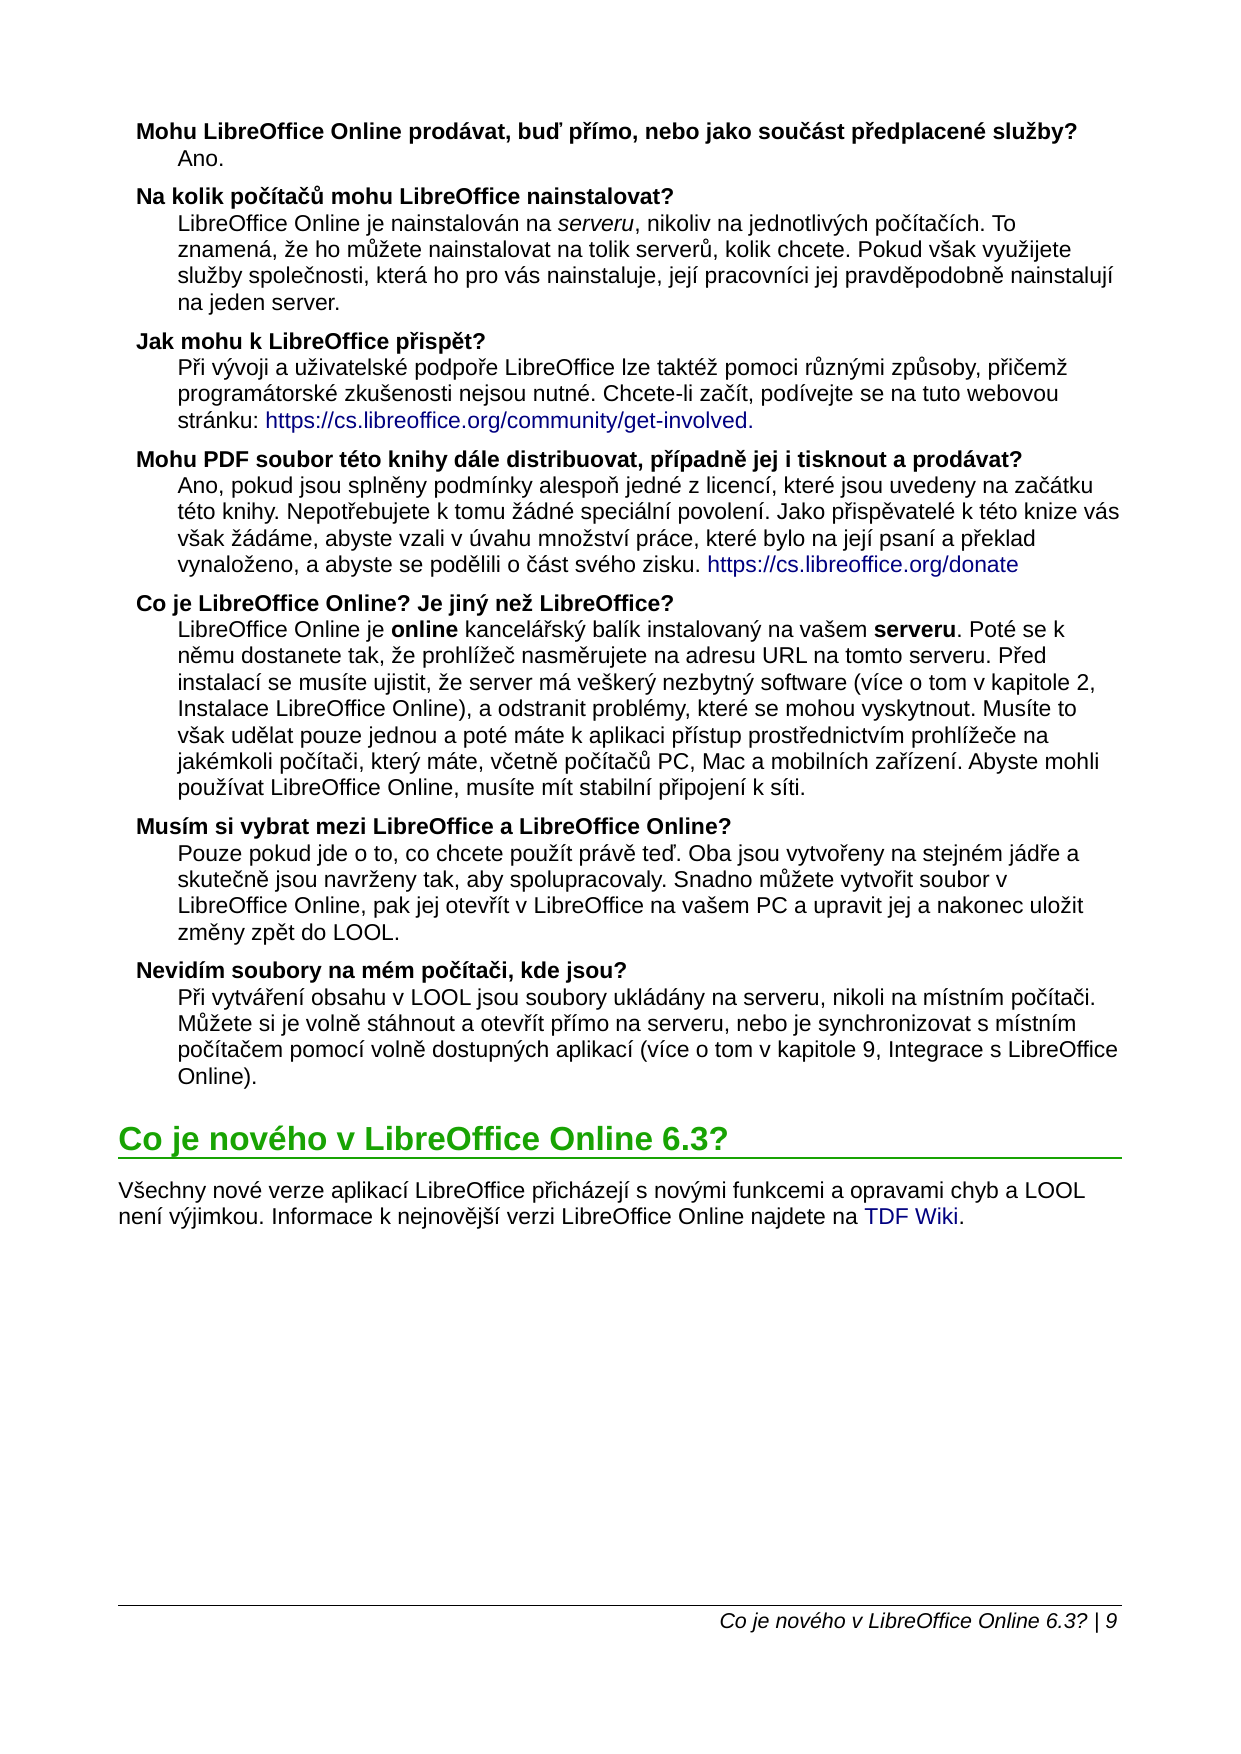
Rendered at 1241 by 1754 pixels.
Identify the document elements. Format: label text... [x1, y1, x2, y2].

text Na kolik počítačů mohu LibreOffice nainstalovat? [136, 183, 1122, 210]
text LibreOffice Online je online kancelářský balík instalovaný na vašem serveru. Poté se k němu dostanete tak, že prohlížeč nasměrujete na adresu URL na tomto serveru. Před instalací se musíte ujistit, že server má veškerý nezbytný software (více o tom v kapitole 2, Instalace LibreOffice Online), a odstranit problémy, které se mohou vyskytnout. Musíte to však udělat pouze jednou a poté máte k aplikaci přístup prostřednictvím prohlížeče na jakémkoli počítači, který máte, včetně počítačů PC, Mac a mobilních zařízení. Abyste mohli používat LibreOffice Online, musíte mít stabilní připojení k síti. [177, 616, 1122, 801]
text Jak mohu k LibreOffice přispět? [136, 328, 1122, 354]
text Při vytváření obsahu v LOOL jsou soubory ukládány na serveru, nikoli na místním počítači. Můžete si je volně stáhnout a otevřít přímo na serveru, nebo je synchronizovat s místním počítačem pomocí volně dostupných aplikací (více o tom v kapitole 9, Integrace s LibreOffice Online). [177, 984, 1122, 1089]
subtitle Co je nového v LibreOffice Online 6.3? [118, 1119, 1122, 1157]
text Pouze pokud jde o to, co chcete použít právě teď. Oba jsou vytvořeny na stejném jádře a skutečně jsou navrženy tak, aby spolupracovaly. Snadno můžete vytvořit soubor v LibreOffice Online, pak jej otevřít v LibreOffice na vašem PC a upravit jej a nakonec uložit změny zpět do LOOL. [177, 839, 1122, 945]
text Při vývoji a uživatelské podpoře LibreOffice lze taktéž pomoci různými způsoby, přičemž programátorské zkušenosti nejsou nutné. Chcete-li začít, podívejte se na tuto webovou stránku: https://cs.libreoffice.org/community/get-involved. [177, 354, 1122, 433]
text Co je LibreOffice Online? Je jiný než LibreOffice? [136, 590, 1122, 616]
text Mohu PDF soubor této knihy dále distribuovat, případně jej i tisknout a prodávat? [136, 446, 1122, 472]
text Všechny nové verze aplikací LibreOffice přicházejí s novými funkcemi a opravami chyb a LOOL není výjimkou. Informace k nejnovější verzi LibreOffice Online najdete na TDF Wiki. [118, 1177, 1122, 1229]
text Musím si vybrat mezi LibreOffice a LibreOffice Online? [136, 813, 1122, 839]
text Nevidím soubory na mém počítači, kde jsou? [136, 957, 1122, 984]
text Ano, pokud jsou splněny podmínky alespoň jedné z licencí, které jsou uvedeny na začátku této knihy. Nepotřebujete k tomu žádné speciální povolení. Jako přispěvatelé k této knize vás však žádáme, abyste vzali v úvahu množství práce, které bylo na její psaní a překlad vynaloženo, a abyste se podělili o část svého zisku. https://cs.libreoffice.org/donate [177, 472, 1122, 577]
text Mohu LibreOffice Online prodávat, buď přímo, nebo jako součást předplacené služby? [136, 118, 1122, 144]
text LibreOffice Online je nainstalován na serveru, nikoliv na jednotlivých počítačích. To znamená, že ho můžete nainstalovat na tolik serverů, kolik chcete. Pokud však využijete služby společnosti, která ho pro vás nainstaluje, její pracovníci jej pravděpodobně nainstalují na jeden server. [177, 210, 1122, 315]
text Ano. [177, 144, 1122, 171]
